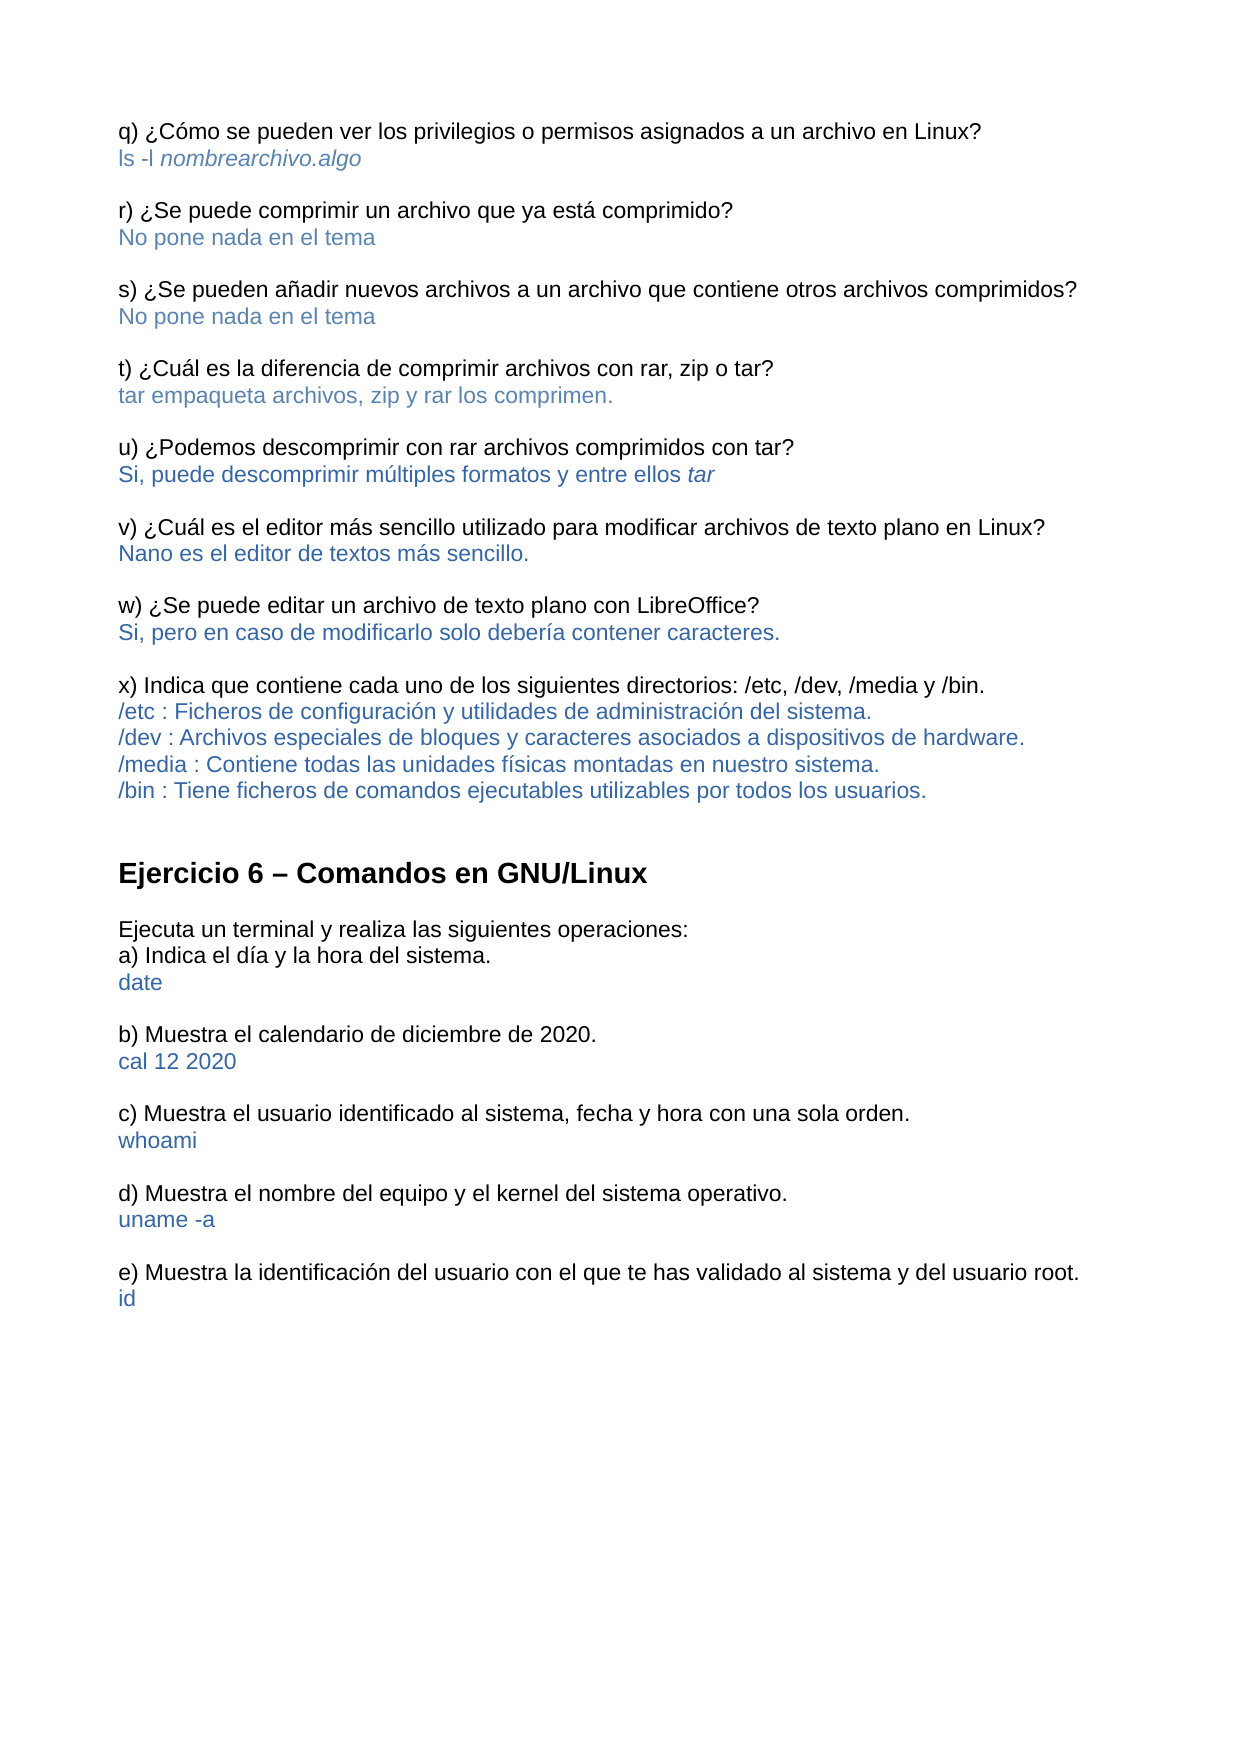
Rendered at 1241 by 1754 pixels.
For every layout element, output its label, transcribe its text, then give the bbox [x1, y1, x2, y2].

text d) Muestra el nombre del equipo y el kernel del sistema operativo. [118, 1179, 1122, 1206]
text u) ¿Podemos descomprimir con rar archivos comprimidos con tar? [118, 434, 1122, 461]
text whoami [118, 1127, 1122, 1153]
text Ejecuta un terminal y realiza las siguientes operaciones: [118, 916, 1122, 942]
text e) Muestra la identificación del usuario con el que te has validado al sistema y del usuario root. [118, 1258, 1122, 1285]
text v) ¿Cuál es el editor más sencillo utilizado para modificar archivos de texto plano en Linux? [118, 513, 1122, 540]
text No pone nada en el tema [118, 303, 1122, 329]
text Nano es el editor de textos más sencillo. [118, 540, 1122, 566]
text b) Muestra el calendario de diciembre de 2020. [118, 1021, 1122, 1048]
text s) ¿Se pueden añadir nuevos archivos a un archivo que contiene otros archivos comprimidos? [118, 276, 1122, 303]
text /media : Contiene todas las unidades físicas montadas en nuestro sistema. [118, 751, 1122, 777]
text date [118, 969, 1122, 995]
text q) ¿Cómo se pueden ver los privilegios o permisos asignados a un archivo en Linux? [118, 118, 1122, 144]
text id [118, 1285, 1122, 1311]
text a) Indica el día y la hora del sistema. [118, 942, 1122, 969]
text uname -a [118, 1206, 1122, 1232]
text Si, pero en caso de modificarlo solo debería contener caracteres. [118, 619, 1122, 645]
text Ejercicio 6 – Comandos en GNU/Linux [118, 856, 1122, 889]
text /etc : Ficheros de configuración y utilidades de administración del sistema. [118, 698, 1122, 724]
text r) ¿Se puede comprimir un archivo que ya está comprimido? [118, 197, 1122, 223]
text cal 12 2020 [118, 1048, 1122, 1074]
text No pone nada en el tema [118, 223, 1122, 250]
text c) Muestra el usuario identificado al sistema, fecha y hora con una sola orden. [118, 1100, 1122, 1127]
text tar empaqueta archivos, zip y rar los comprimen. [118, 382, 1122, 408]
text Si, puede descomprimir múltiples formatos y entre ellos tar [118, 461, 1122, 487]
text /dev : Archivos especiales de bloques y caracteres asociados a dispositivos de hardware. [118, 724, 1122, 751]
text w) ¿Se puede editar un archivo de texto plano con LibreOffice? [118, 592, 1122, 619]
text x) Indica que contiene cada uno de los siguientes directorios: /etc, /dev, /media y /bin. [118, 672, 1122, 698]
text /bin : Tiene ficheros de comandos ejecutables utilizables por todos los usuarios. [118, 777, 1122, 803]
text ls -l nombrearchivo.algo [118, 144, 1122, 171]
text t) ¿Cuál es la diferencia de comprimir archivos con rar, zip o tar? [118, 355, 1122, 382]
